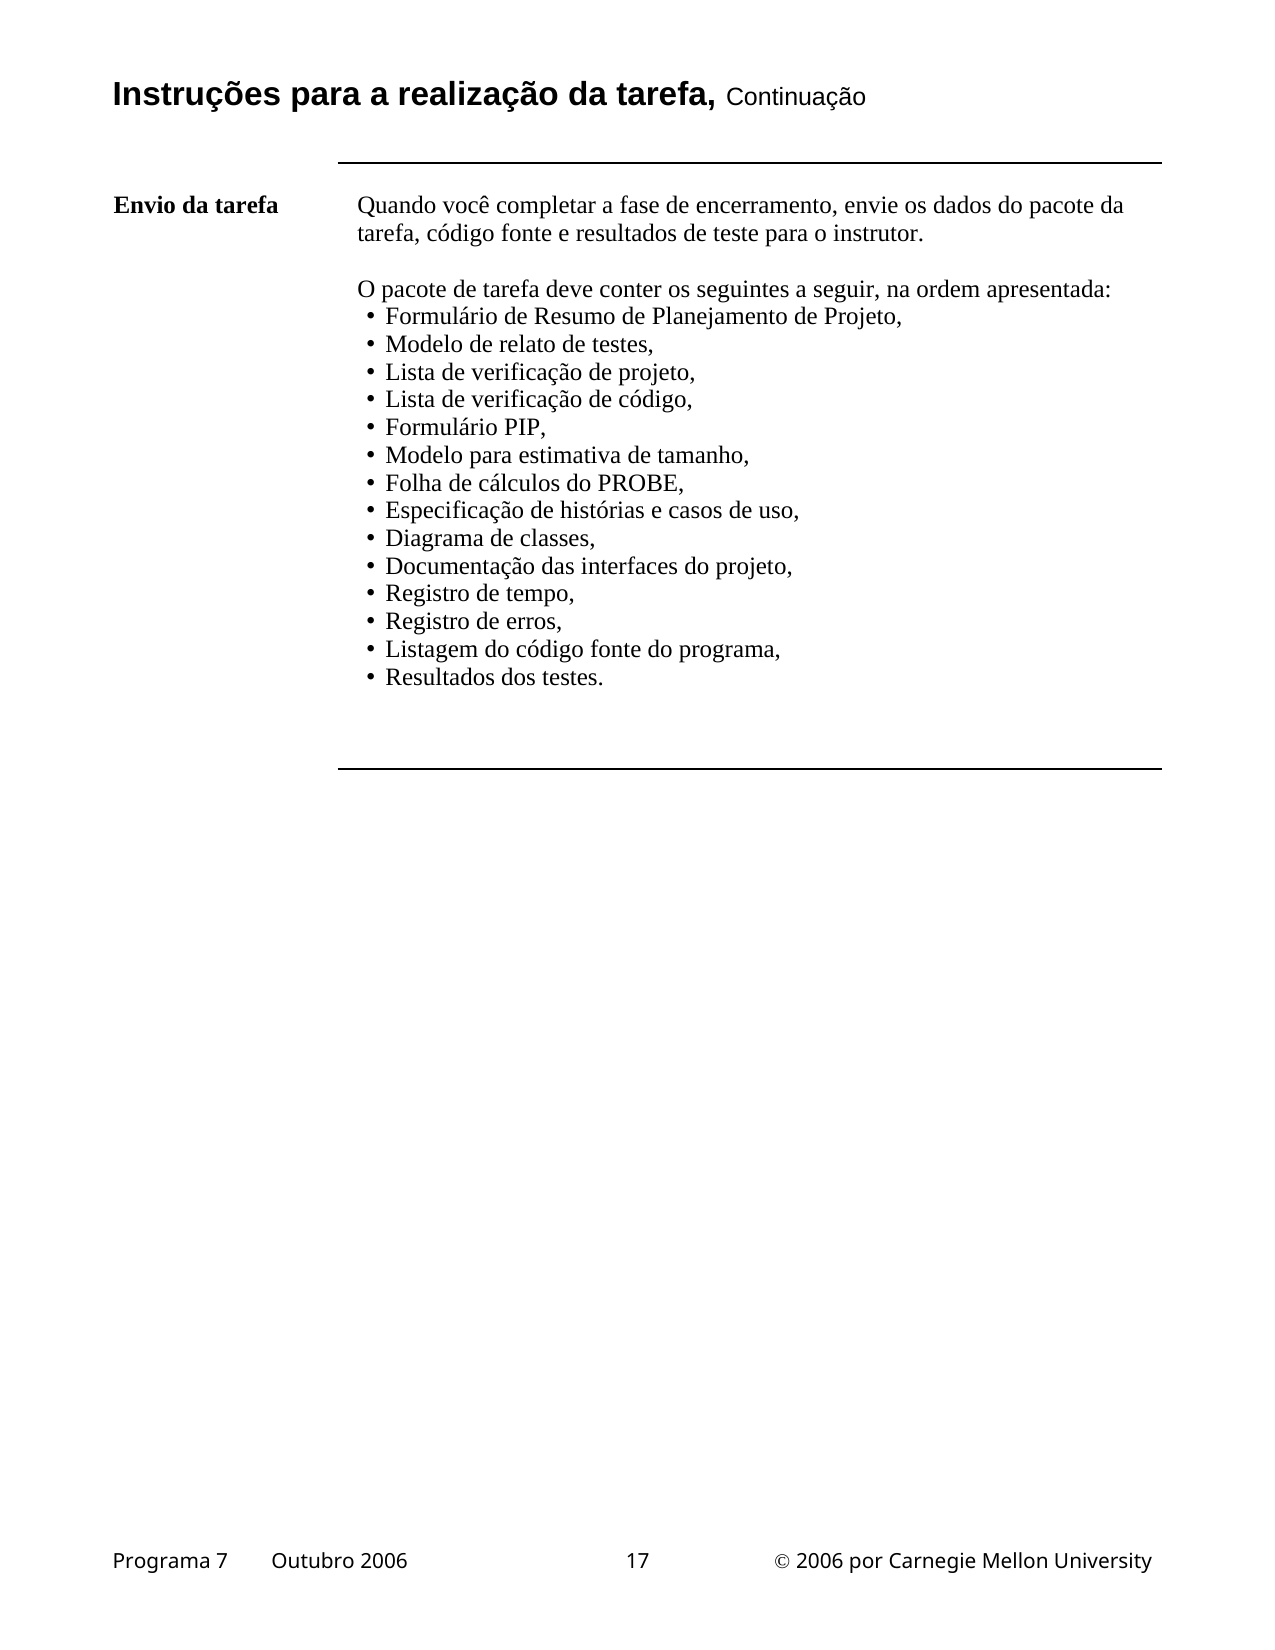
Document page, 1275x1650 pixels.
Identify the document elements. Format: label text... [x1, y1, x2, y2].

table_header Quando você completar a fase de encerramento, envie os dados do pacote da tarefa, código fonte e resultados de teste para o instrutor. O pacote de tarefa deve conter os seguintes a seguir, na ordem apresentada: Formulário de Resumo de Planejamento de Projeto, Modelo de relato de testes, Lista de verificação de projeto, Lista de verificação de código, Formulário PIP, Modelo para estimativa de tamanho, Folha de cálculos do PROBE, Especificação de histórias e casos de uso, Diagrama de classes, Documentação das interfaces do projeto, Registro de tempo, Registro de erros, Listagem do código fonte do programa, Resultados dos testes. [338, 192, 1163, 690]
table_header Envio da tarefa [113, 192, 338, 690]
title Instruções para a realização da tarefa, Continuação [112, 75, 1162, 112]
